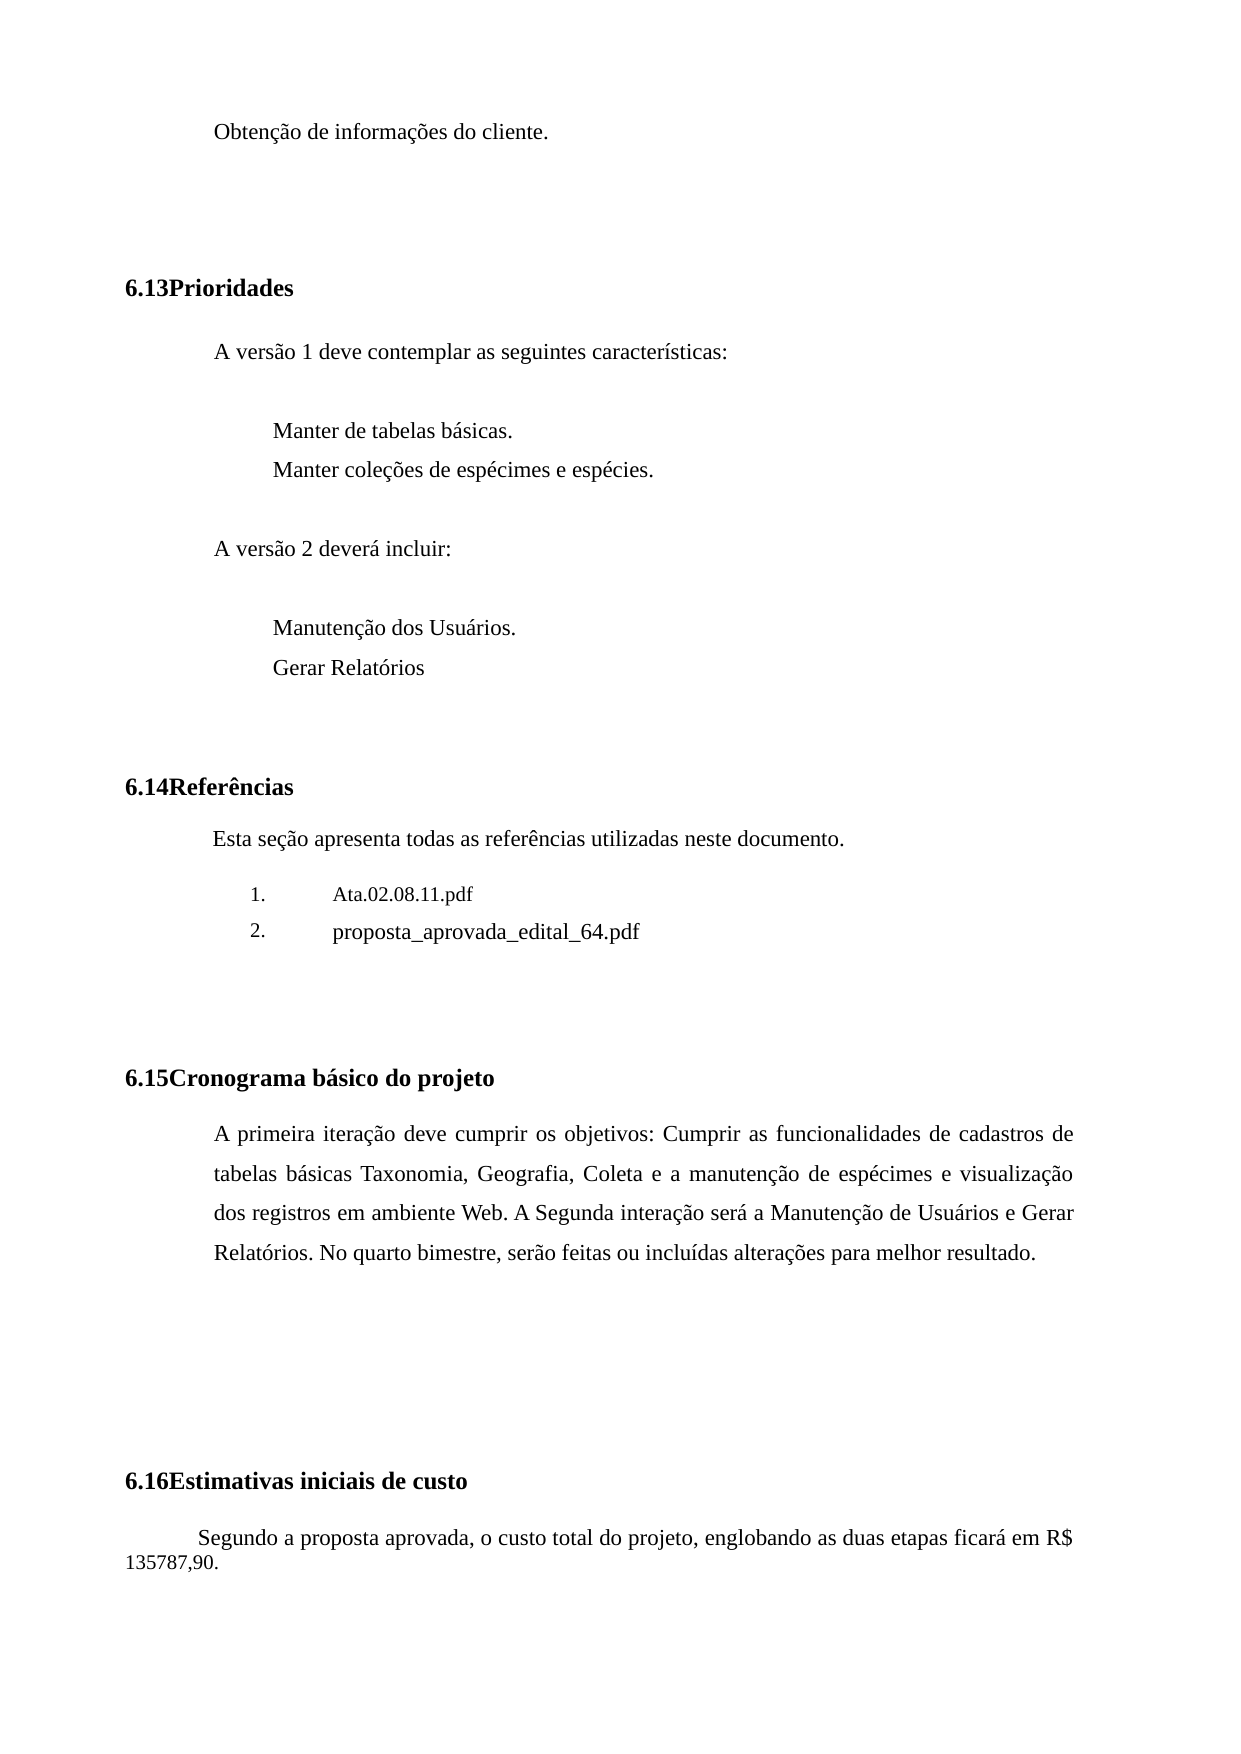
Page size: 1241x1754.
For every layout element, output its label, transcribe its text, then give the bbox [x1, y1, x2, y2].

table_cell proposta_aprovada_edital_64.pdf [313, 912, 693, 968]
table_cell [313, 969, 693, 1005]
text Manter de tabelas básicas. [273, 417, 1075, 443]
text A primeira iteração deve cumprir os objetivos: Cumprir as funcionalidades de cadastros de tabelas básicas Taxonomia, Geografia, Coleta e a manutenção de espécimes e visualização dos registros em ambiente Web. A Segunda interação será a Manutenção de Usuários e Gerar Relatórios. No quarto bimestre, serão feitas ou incluídas alterações para melhor resultado. [214, 1120, 1075, 1265]
table_cell [205, 969, 313, 1005]
text Esta seção apresenta todas as referências utilizadas neste documento. [212, 825, 1075, 851]
table_header Ata.02.08.11.pdf [313, 875, 693, 912]
subtitle Prioridades [125, 273, 1075, 301]
subtitle Cronograma básico do projeto [125, 1063, 1075, 1091]
text Segundo a proposta aprovada, o custo total do projeto, englobando as duas etapas ficará em R$ 135787,90. [125, 1524, 1075, 1574]
text Manutenção dos Usuários. [273, 614, 1075, 641]
subtitle Referências [125, 772, 1075, 801]
text A versão 2 deverá incluir: [214, 535, 1075, 562]
text Gerar Relatórios [273, 654, 1075, 680]
text Obtenção de informações do cliente. [214, 118, 1075, 144]
text A versão 1 deve contemplar as seguintes características: [214, 338, 1075, 364]
table_header 1. [205, 875, 313, 912]
text Manter coleções de espécimes e espécies. [273, 456, 1075, 483]
subtitle Estimativas iniciais de custo [125, 1466, 1075, 1495]
table_cell 2. [205, 912, 313, 968]
